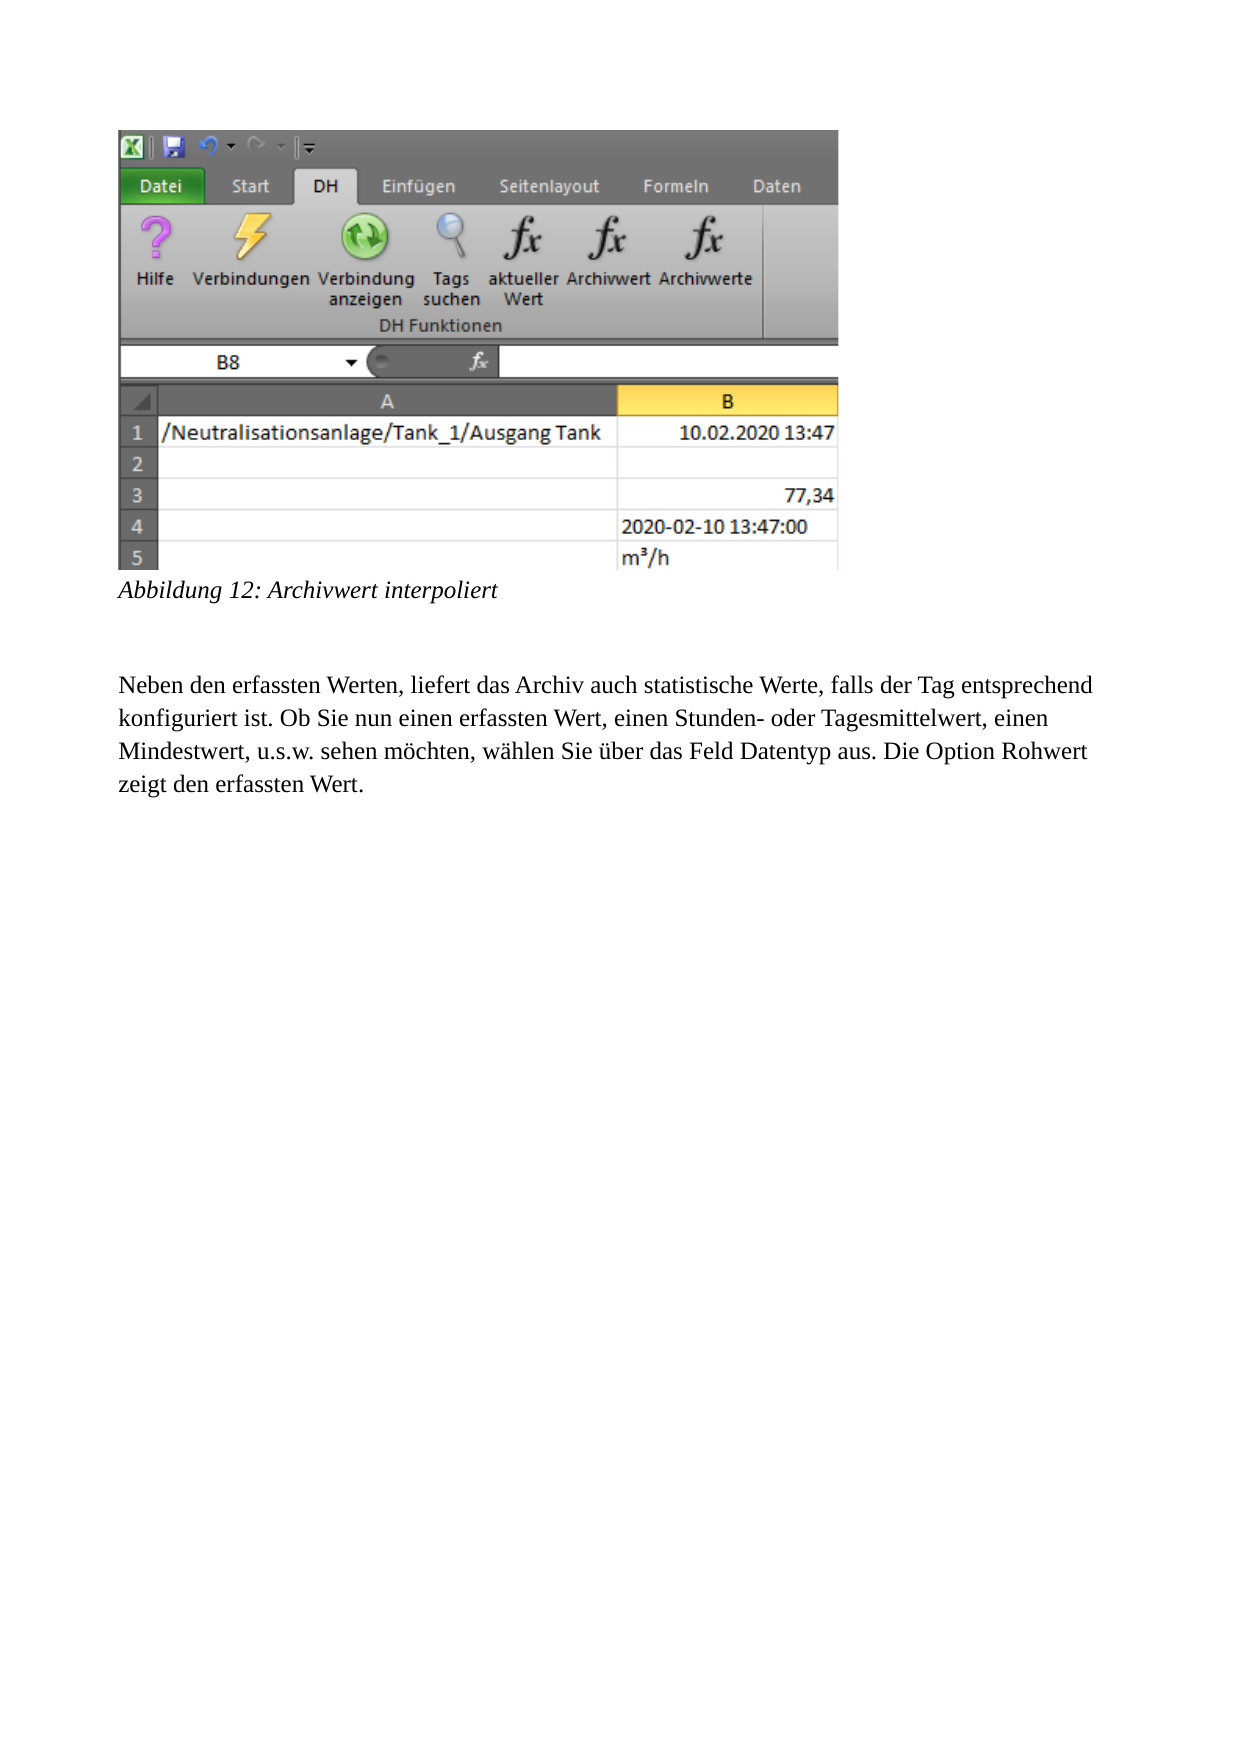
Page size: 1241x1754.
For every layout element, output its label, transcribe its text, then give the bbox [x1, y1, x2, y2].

text Neben den erfassten Werten, liefert das Archiv auch statistische Werte, falls der Tag entsprechend konfiguriert ist. Ob Sie nun einen erfassten Wert, einen Stunden- oder Tagesmittelwert, einen Mindestwert, u.s.w. sehen möchten, wählen Sie über das Feld Datentyp aus. Die Option Rohwert zeigt den erfassten Wert. [118, 670, 1122, 798]
picture [118, 130, 839, 570]
text Abbildung 12: Archivwert interpoliert [118, 570, 838, 604]
